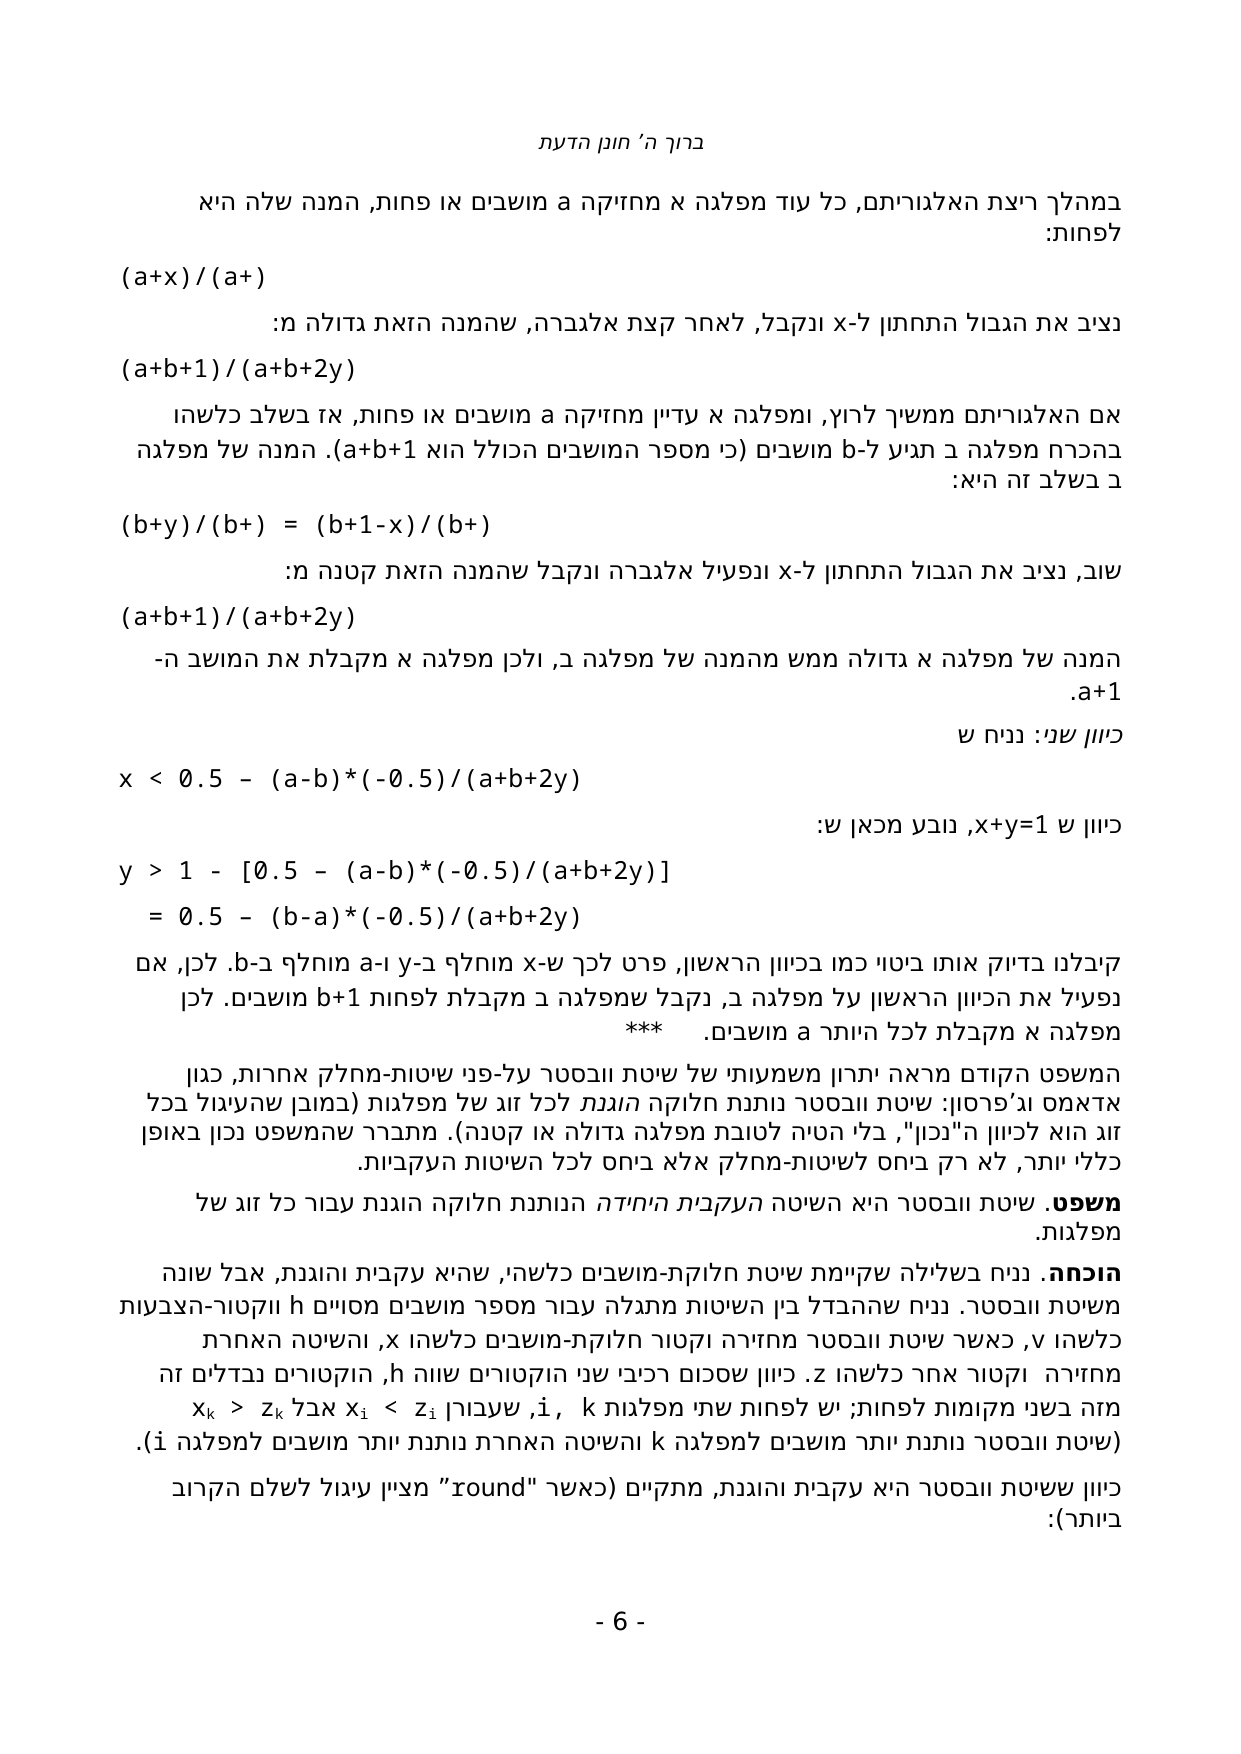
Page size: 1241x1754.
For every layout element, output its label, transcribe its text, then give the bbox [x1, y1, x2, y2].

text במהלך ריצת האלגוריתם, כל עוד מפלגה א מחזיקה a מושבים או פחות, המנה שלה היא לפחות: [118, 184, 1122, 247]
text (a+b+1)/(a+b+2y) [118, 598, 1122, 633]
text שוב, נציב את הגבול התחתון ל-x ונפעיל אלגברה ונקבל שהמנה הזאת קטנה מ: [118, 552, 1122, 587]
text (a+x)/(a+) [118, 259, 1122, 293]
text = 0.5 – (b-a)*(-0.5)/(a+b+2y) [118, 899, 1122, 933]
text כיוון ש x+y=1, נובע מכאן ש: [118, 807, 1122, 841]
text משפט. שיטת וובסטר היא השיטה העקבית היחידה הנותנת חלוקה הוגנת עבור כל זוג של מפלגות. [118, 1188, 1122, 1246]
text x < 0.5 – (a-b)*(-0.5)/(a+b+2y) [118, 761, 1122, 795]
text המשפט הקודם מראה יתרון משמעותי של שיטת וובסטר על-פני שיטות-מחלק אחרות, כגון אדאמס וג’פרסון: שיטת וובסטר נותנת חלוקה הוגנת לכל זוג של מפלגות (במובן שהעיגול בכל זוג הוא לכיוון ה"נכון", בלי הטיה לטובת מפלגה גדולה או קטנה). מתברר שהמשפט נכון באופן כללי יותר, לא רק ביחס לשיטות-מחלק אלא ביחס לכל השיטות העקביות. [118, 1059, 1122, 1176]
text נציב את הגבול התחתון ל-x ונקבל, לאחר קצת אלגברה, שהמנה הזאת גדולה מ: [118, 305, 1122, 339]
text כיוון שני: נניח ש [118, 720, 1122, 749]
text אם האלגוריתם ממשיך לרוץ, ומפלגה א עדיין מחזיקה a מושבים או פחות, אז בשלב כלשהו בהכרח מפלגה ב תגיע ל-b מושבים (כי מספר המושבים הכולל הוא a+b+1). המנה של מפלגה ב בשלב זה היא: [118, 397, 1122, 494]
text כיוון ששיטת וובסטר היא עקבית והוגנת, מתקיים (כאשר "round” מציין עיגול לשלם הקרוב ביותר): [118, 1470, 1122, 1533]
text קיבלנו בדיוק אותו ביטוי כמו בכיוון הראשון, פרט לכך ש-x מוחלף ב-y ו-a מוחלף ב-b. לכן, אם נפעיל את הכיוון הראשון על מפלגה ב, נקבל שמפלגה ב מקבלת לפחות b+1 מושבים. לכן מפלגה א מקבלת לכל היותר a מושבים. *** [118, 945, 1122, 1047]
text (a+b+1)/(a+b+2y) [118, 351, 1122, 385]
text y > 1 - [0.5 – (a-b)*(-0.5)/(a+b+2y)] [118, 853, 1122, 887]
text (b+y)/(b+) = (b+1-x)/(b+) [118, 506, 1122, 541]
text המנה של מפלגה א גדולה ממש מהמנה של מפלגה ב, ולכן מפלגה א מקבלת את המושב ה- a+1. [118, 644, 1122, 708]
text הוכחה. נניח בשלילה שקיימת שיטת חלוקת-מושבים כלשהי, שהיא עקבית והוגנת, אבל שונה משיטת וובסטר. נניח שההבדל בין השיטות מתגלה עבור מספר מושבים מסויים h ווקטור-הצבעות כלשהו v, כאשר שיטת וובסטר מחזירה וקטור חלוקת-מושבים כלשהו x, והשיטה האחרת מחזירה וקטור אחר כלשהו z. כיוון שסכום רכיבי שני הוקטורים שווה h, הוקטורים נבדלים זה מזה בשני מקומות לפחות; יש לפחות שתי מפלגות i, k, שעבורן xi < zi אבל xk > zk (שיטת וובסטר נותנת יותר מושבים למפלגה k והשיטה האחרת נותנת יותר מושבים למפלגה i). [118, 1258, 1122, 1458]
